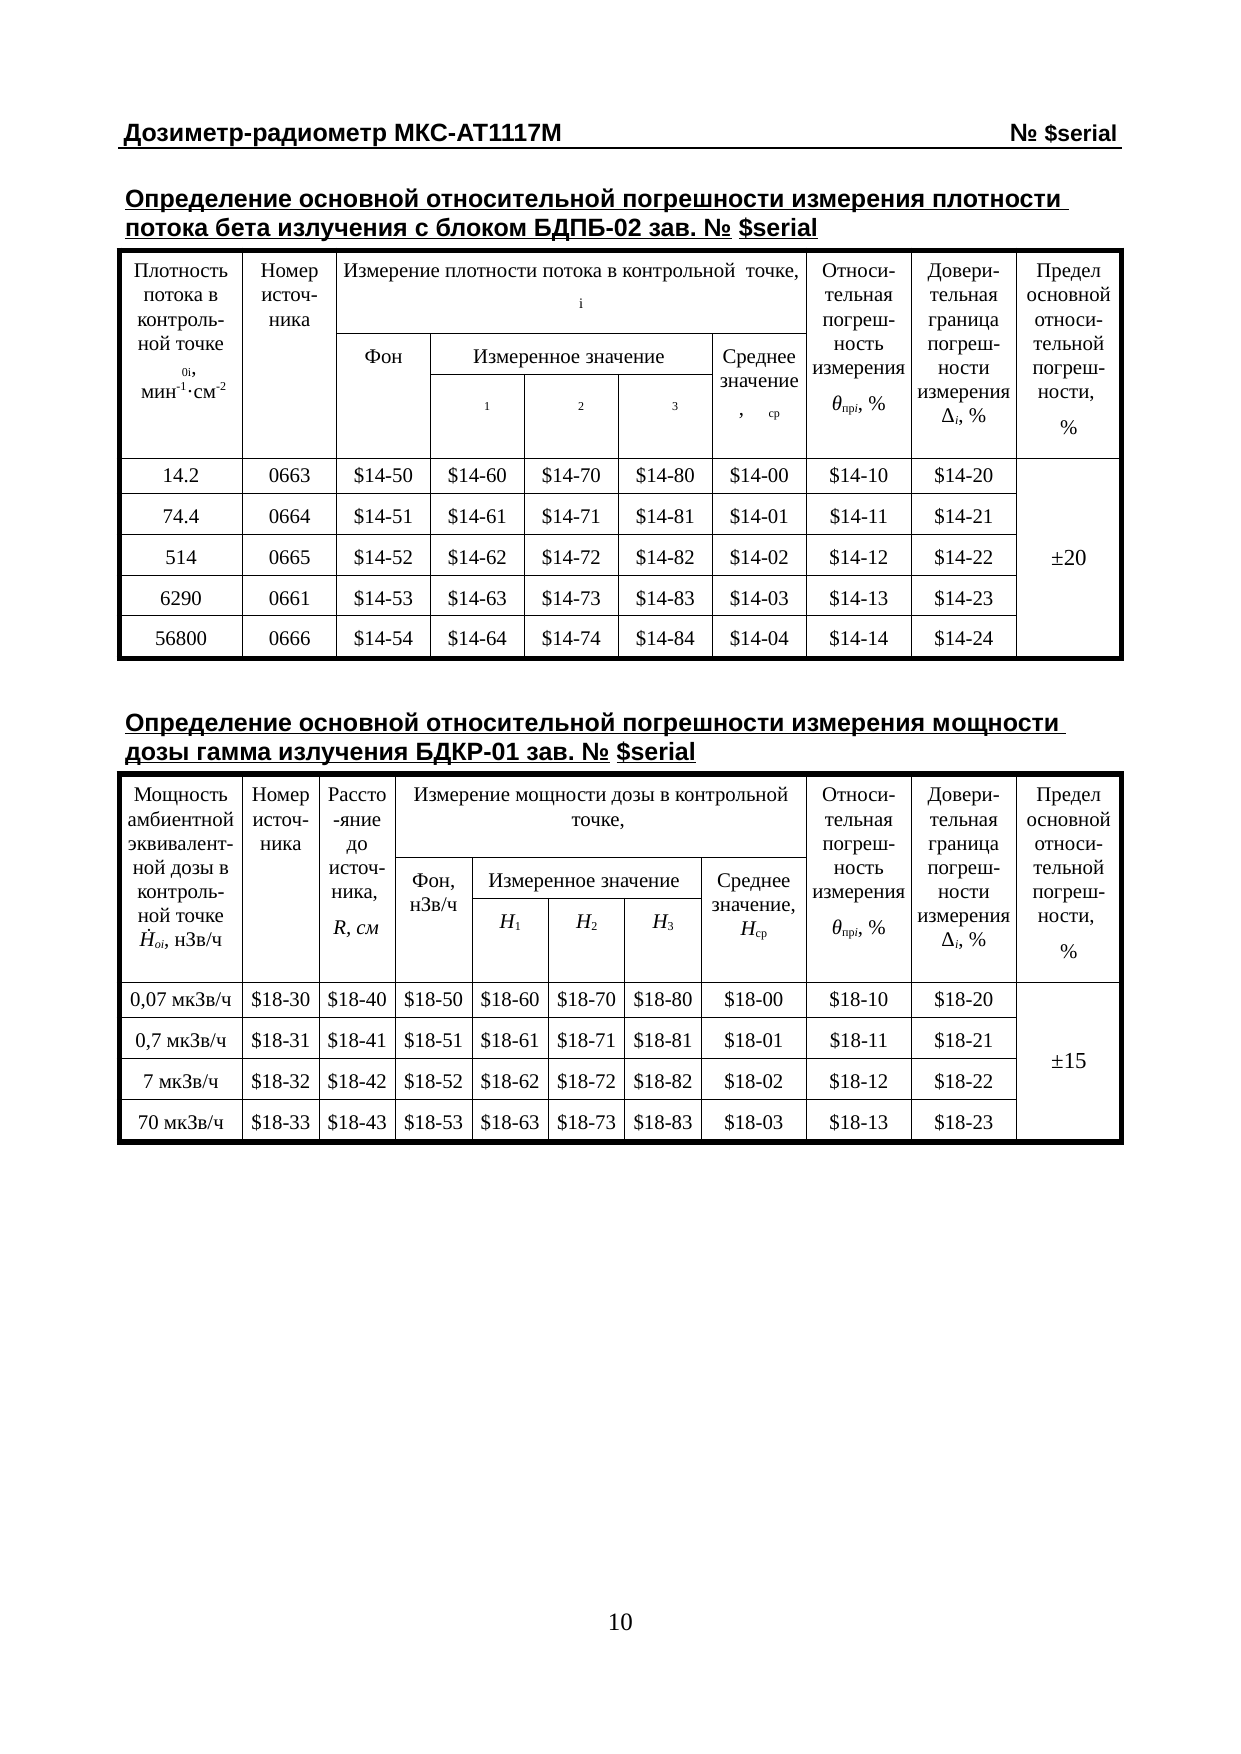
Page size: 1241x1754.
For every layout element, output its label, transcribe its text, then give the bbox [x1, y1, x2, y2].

table_cell $18-71 [549, 1018, 624, 1058]
table_cell Довери-тельная граница погреш-ности измерения Δi, % [912, 253, 1016, 457]
table_cell $14-60 [431, 459, 524, 493]
table_cell $18-70 [549, 983, 624, 1017]
table_cell $14-12 [807, 535, 911, 574]
table_cell $14-83 [619, 576, 712, 615]
table_cell $14-21 [912, 494, 1016, 534]
table_cell $18-32 [243, 1059, 319, 1099]
table_cell $18-50 [396, 983, 472, 1017]
table_cell 0665 [243, 535, 336, 574]
table_cell $18-82 [625, 1059, 701, 1099]
table_cell Предел основной относи-тельной погреш-ности, % [1017, 777, 1119, 982]
table_cell Измеренное значение [431, 334, 712, 374]
table_cell $14-03 [713, 576, 806, 615]
table_cell Довери-тельная граница погреш-ности измерения Δi, % [912, 777, 1016, 982]
table_cell $18-63 [473, 1100, 548, 1139]
table_cell $14-04 [713, 616, 806, 656]
table_cell Фон, нЗв/ч [396, 858, 472, 982]
table_cell $18-03 [702, 1100, 806, 1139]
table_cell 0666 [243, 616, 336, 656]
table_cell ±15 [1017, 983, 1119, 1139]
table_cell H2 [549, 899, 624, 982]
table_cell 0,07 мкЗв/ч [122, 983, 242, 1017]
table_cell $14-73 [525, 576, 618, 615]
table_cell 3 [619, 375, 712, 457]
table_cell $14-62 [431, 535, 524, 574]
table_cell Фон [337, 334, 430, 457]
table_cell $18-21 [912, 1018, 1016, 1058]
table_cell $18-53 [396, 1100, 472, 1139]
table_cell 0,7 мкЗв/ч [122, 1018, 242, 1058]
table_cell 0661 [243, 576, 336, 615]
table_cell $18-13 [807, 1100, 911, 1139]
table_cell Номер источ-ника [243, 777, 319, 982]
table_cell $14-64 [431, 616, 524, 656]
table_cell $14-71 [525, 494, 618, 534]
table_cell $18-12 [807, 1059, 911, 1099]
table_cell $14-13 [807, 576, 911, 615]
table_cell $18-83 [625, 1100, 701, 1139]
table_cell $18-60 [473, 983, 548, 1017]
table_cell $14-52 [337, 535, 430, 574]
table_cell Относи-тельная погреш-ность измерения θпрi, % [807, 777, 911, 982]
table_cell $14-54 [337, 616, 430, 656]
table_cell Измеренное значение [473, 858, 701, 898]
table_cell $14-01 [713, 494, 806, 534]
table_cell Рассто-яние до источ-ника, R, см [320, 777, 395, 982]
table_cell $14-72 [525, 535, 618, 574]
table_cell $18-10 [807, 983, 911, 1017]
table_cell Измерение плотности потока в контрольной точке, i [337, 253, 806, 333]
table_cell $14-70 [525, 459, 618, 493]
table_cell $18-30 [243, 983, 319, 1017]
table_cell $14-24 [912, 616, 1016, 656]
table_cell $14-02 [713, 535, 806, 574]
table_cell 7 мкЗв/ч [122, 1059, 242, 1099]
table_cell $18-20 [912, 983, 1016, 1017]
table_cell $14-61 [431, 494, 524, 534]
table_cell $14-11 [807, 494, 911, 534]
table_cell $14-20 [912, 459, 1016, 493]
table_cell H3 [625, 899, 701, 982]
table_cell $18-02 [702, 1059, 806, 1099]
table_cell $18-43 [320, 1100, 395, 1139]
table_cell Предел основной относи-тельной погреш-ности, % [1017, 253, 1119, 457]
table_cell ±20 [1017, 459, 1119, 656]
table_cell $18-81 [625, 1018, 701, 1058]
table_cell 74.4 [122, 494, 242, 534]
table_cell $14-23 [912, 576, 1016, 615]
table_cell $18-11 [807, 1018, 911, 1058]
table_cell $14-14 [807, 616, 911, 656]
table_cell $14-00 [713, 459, 806, 493]
table_cell $18-22 [912, 1059, 1016, 1099]
table_cell $18-72 [549, 1059, 624, 1099]
table_cell Измерение мощности дозы в контрольной точке, [396, 777, 806, 857]
table_cell Среднее значение, Hср [702, 858, 806, 982]
table_cell Номер источ-ника [243, 253, 336, 457]
table_cell Относи-тельная погреш-ность измерения θпрi, % [807, 253, 911, 457]
table_cell $18-52 [396, 1059, 472, 1099]
table_cell $14-74 [525, 616, 618, 656]
table_cell $14-84 [619, 616, 712, 656]
table_cell $18-51 [396, 1018, 472, 1058]
table_cell Среднее значение, ср [713, 334, 806, 457]
table_cell 0664 [243, 494, 336, 534]
table_cell H1 [473, 899, 548, 982]
table_cell 514 [122, 535, 242, 574]
table_cell $14-22 [912, 535, 1016, 574]
table_cell 70 мкЗв/ч [122, 1100, 242, 1139]
table_cell $14-50 [337, 459, 430, 493]
table_cell 6290 [122, 576, 242, 615]
table_cell $14-63 [431, 576, 524, 615]
table_cell $18-61 [473, 1018, 548, 1058]
table_cell 14.2 [122, 459, 242, 493]
table_cell $18-31 [243, 1018, 319, 1058]
table_cell $14-53 [337, 576, 430, 615]
table_cell 1 [431, 375, 524, 457]
table_cell $14-51 [337, 494, 430, 534]
table_cell 56800 [122, 616, 242, 656]
table_cell $18-00 [702, 983, 806, 1017]
table_cell $18-42 [320, 1059, 395, 1099]
table_cell $14-10 [807, 459, 911, 493]
table_cell $14-80 [619, 459, 712, 493]
table_cell 2 [525, 375, 618, 457]
table_cell $14-81 [619, 494, 712, 534]
table_cell $18-40 [320, 983, 395, 1017]
table_cell $18-73 [549, 1100, 624, 1139]
table_cell $14-82 [619, 535, 712, 574]
table_cell Мощность амбиентной эквивалент-ной дозы в контроль-ной точке Ḣoi, нЗв/ч [122, 777, 242, 982]
table_cell 0663 [243, 459, 336, 493]
table_cell $18-23 [912, 1100, 1016, 1139]
table_cell $18-33 [243, 1100, 319, 1139]
table_cell $18-41 [320, 1018, 395, 1058]
table_cell Плотность потока в контроль-ной точке 0i, мин-1·см-2 [122, 253, 242, 457]
table_cell $18-01 [702, 1018, 806, 1058]
table_header Определение основной относительной погрешности измерения мощности дозы гамма излучения БДКР-01 зав. № $serial [119, 703, 1121, 771]
table_cell $18-62 [473, 1059, 548, 1099]
table_header Определение основной относительной погрешности измерения плотности потока бета излучения с блоком БДПБ-02 зав. № $serial [119, 179, 1121, 247]
table_cell $18-80 [625, 983, 701, 1017]
